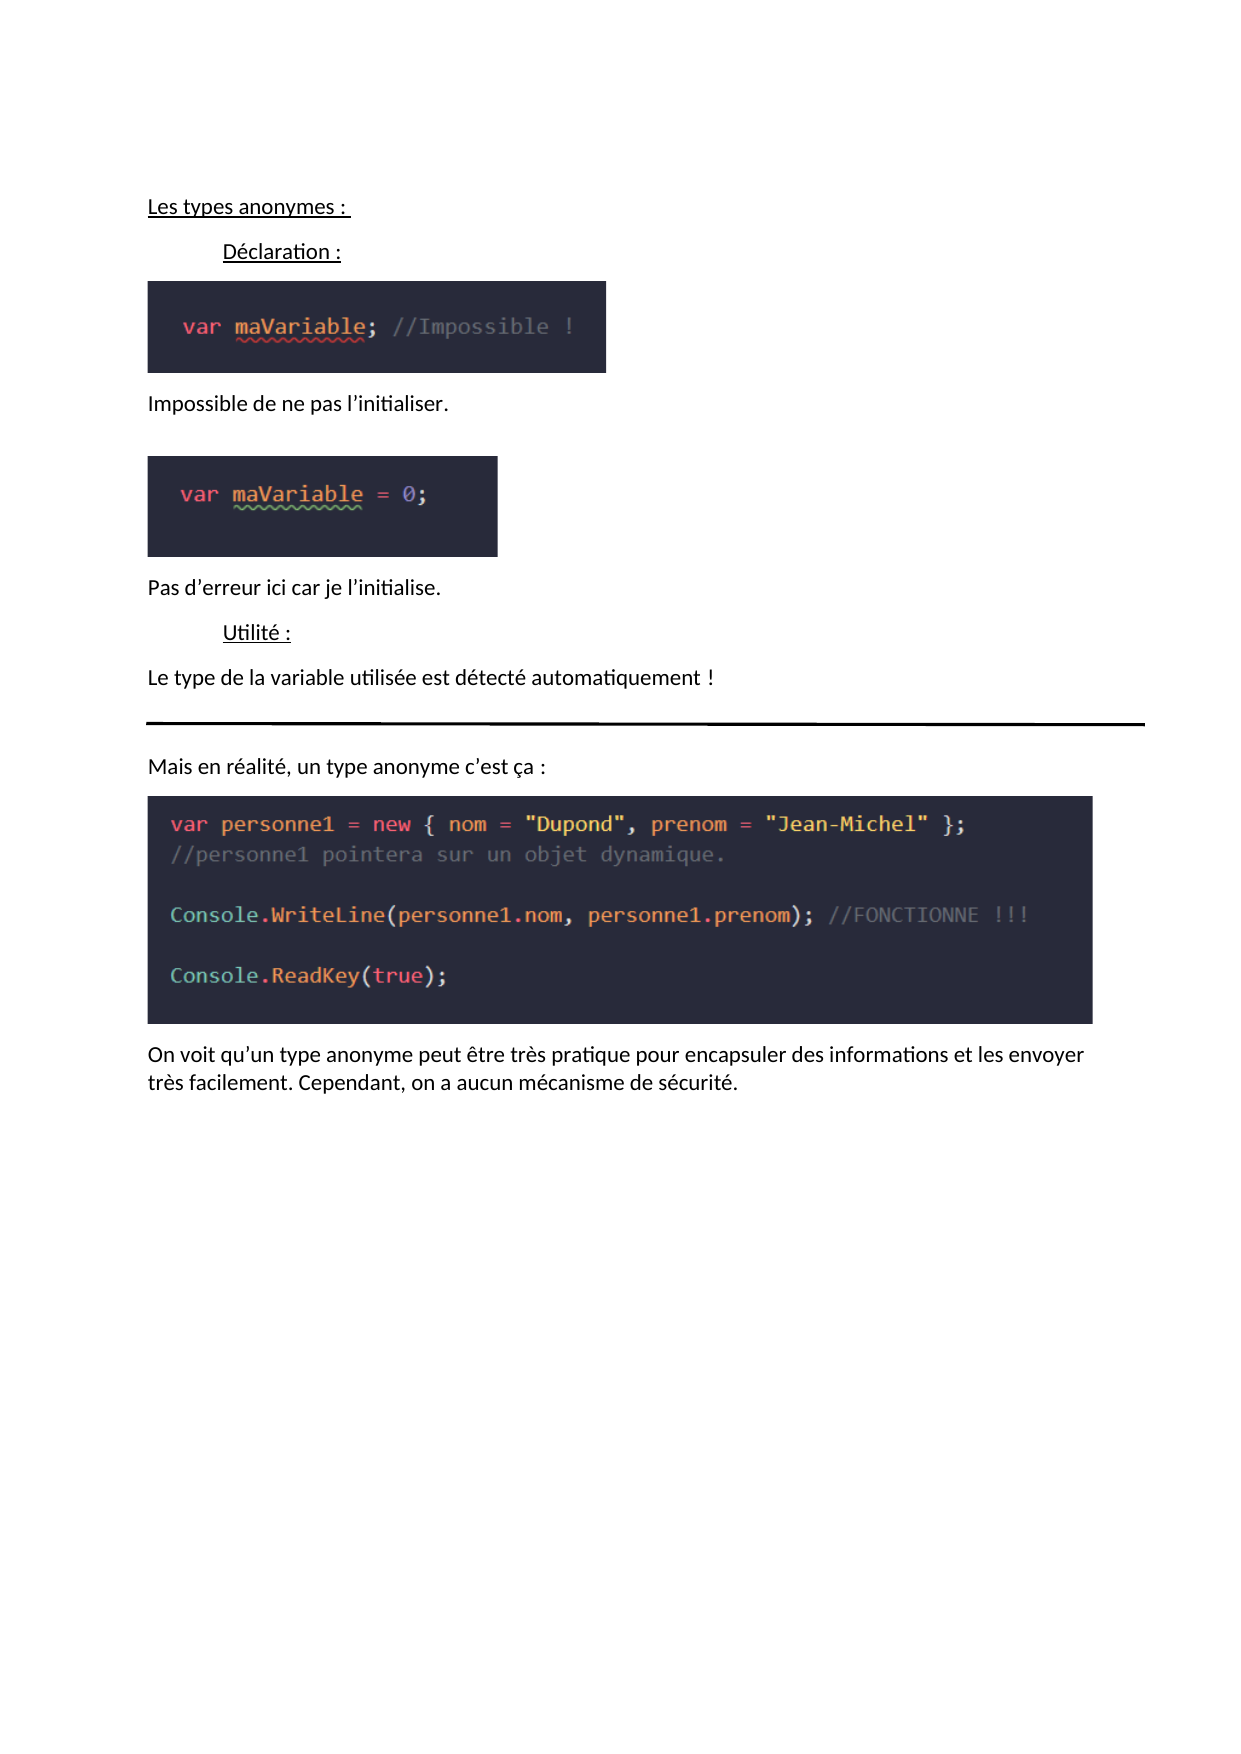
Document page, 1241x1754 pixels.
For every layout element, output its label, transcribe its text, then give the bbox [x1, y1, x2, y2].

text Utilité : [148, 618, 1093, 646]
text Déclaration : [148, 237, 1093, 265]
text Le type de la variable utilisée est détecté automatiquement ! [148, 663, 1093, 691]
text Mais en réalité, un type anonyme c’est ça : [148, 752, 1093, 780]
text Impossible de ne pas l’initialiser. [148, 389, 1093, 418]
text Les types anonymes : [148, 192, 1093, 220]
text On voit qu’un type anonyme peut être très pratique pour encapsuler des informations et les envoyer très facilement. Cependant, on a aucun mécanisme de sécurité. [148, 1041, 1093, 1097]
text Pas d’erreur ici car je l’initialise. [148, 573, 1093, 601]
